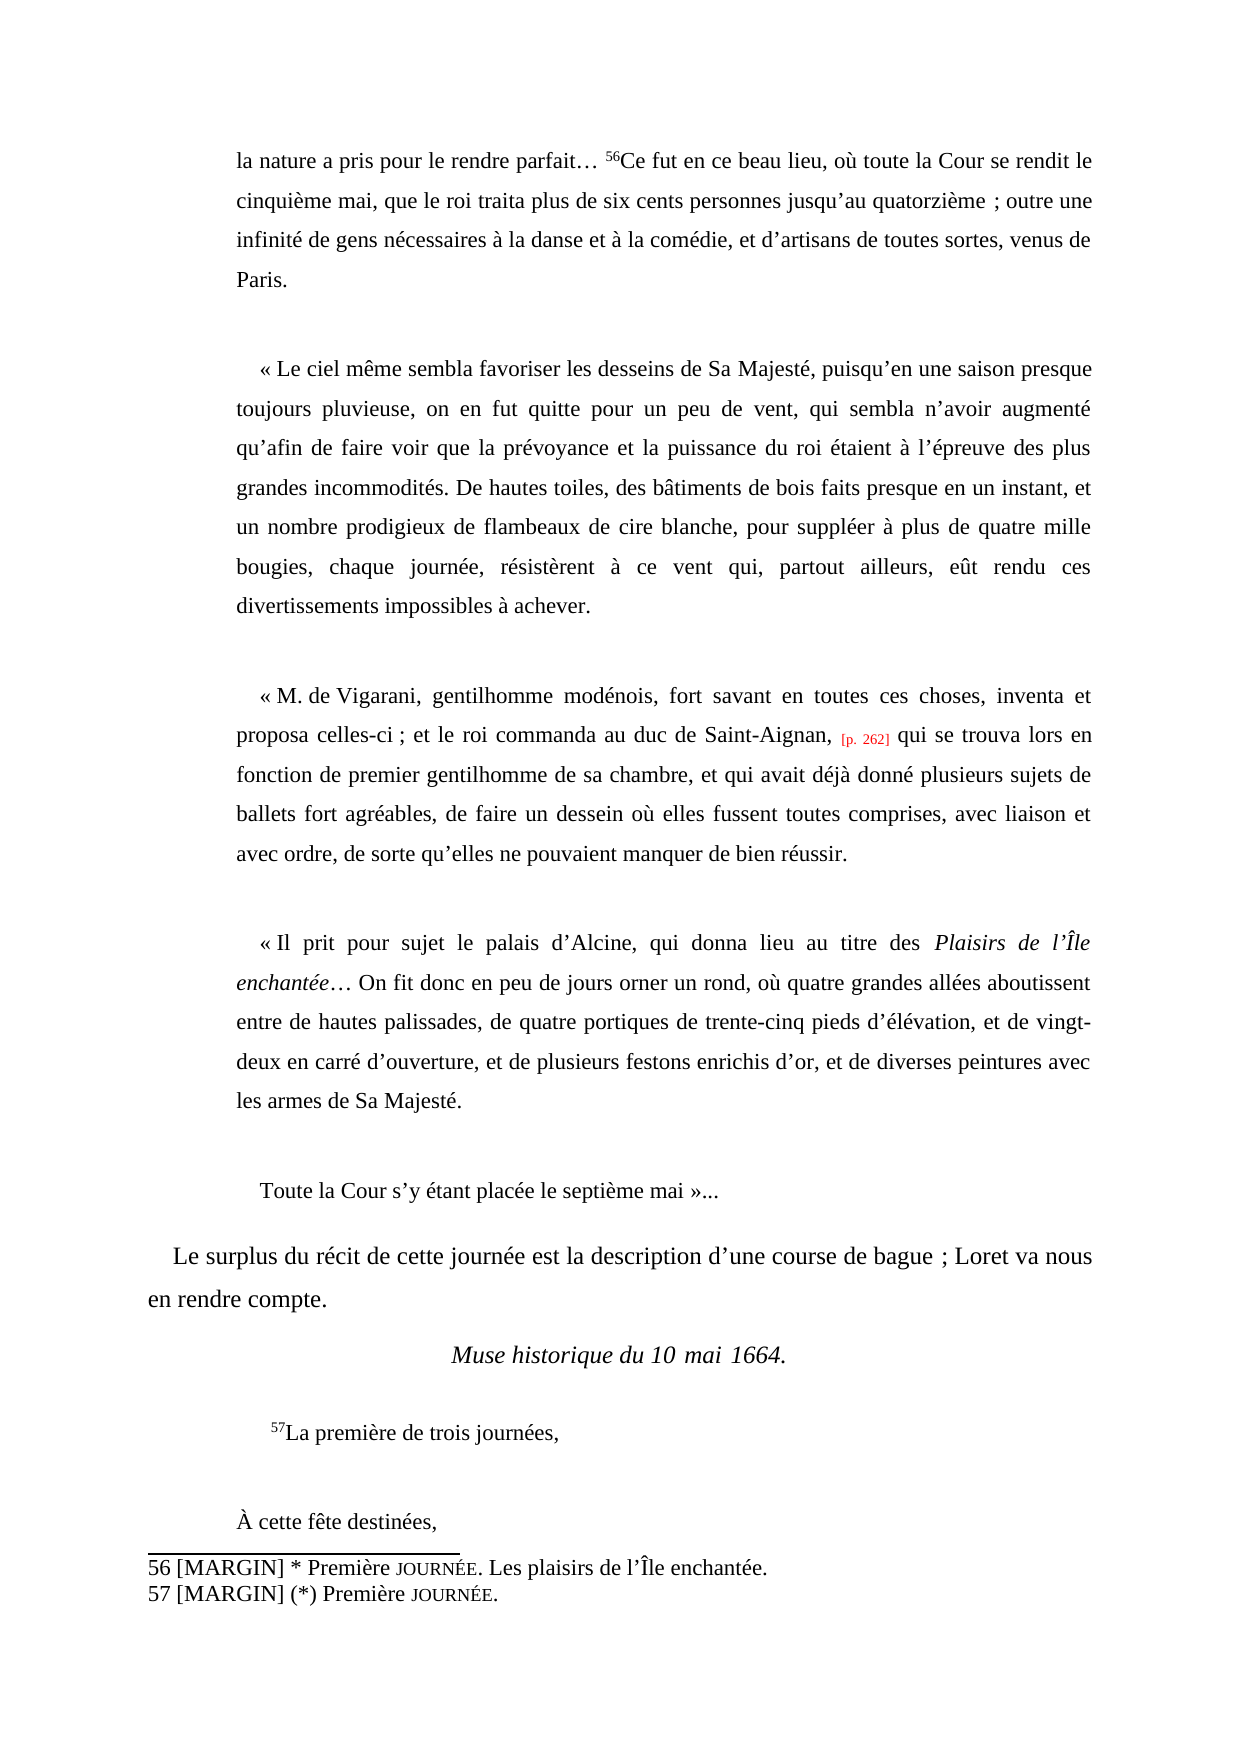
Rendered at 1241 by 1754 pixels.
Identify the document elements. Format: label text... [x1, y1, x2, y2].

text Muse historique du 10 mai 1664. [148, 1340, 1093, 1369]
text À cette fête destinées, [236, 1508, 1093, 1534]
text [MARGIN] (*) Première journée. [148, 1580, 1093, 1606]
text Le surplus du récit de cette journée est la description d’une course de bague ; Loret va nous en rendre compte. [148, 1241, 1093, 1313]
text « Il prit pour sujet le palais d’Alcine, qui donna lieu au titre des Plaisirs de l’Île enchantée… On fit donc en peu de jours orner un rond, où quatre grandes allées aboutissent entre de hautes palissades, de quatre portiques de trente-cinq pieds d’élévation, et de vingt-deux en carré d’ouverture, et de plusieurs festons enrichis d’or, et de diverses peintures avec les armes de Sa Majesté. [236, 929, 1093, 1113]
text [MARGIN] * Première journée. Les plaisirs de l’Île enchantée. [148, 1554, 1093, 1580]
text La première de trois journées, [236, 1419, 1093, 1445]
text Toute la Cour s’y étant placée le septième mai »... [236, 1177, 1093, 1203]
text la nature a pris pour le rendre parfait… Ce fut en ce beau lieu, où toute la Cour se rendit le cinquième mai, que le roi traita plus de six cents personnes jusqu’au quatorzième ; outre une infinité de gens nécessaires à la danse et à la comédie, et d’artisans de toutes sortes, venus de Paris. [236, 148, 1093, 292]
text « M. de Vigarani, gentilhomme modénois, fort savant en toutes ces choses, inventa et proposa celles-ci ; et le roi commanda au duc de Saint-Aignan, [p. 262] qui se trouva lors en fonction de premier gentilhomme de sa chambre, et qui avait déjà donné plusieurs sujets de ballets fort agréables, de faire un dessein où elles fussent toutes comprises, avec liaison et avec ordre, de sorte qu’elles ne pouvaient manquer de bien réussir. [236, 682, 1093, 866]
text « Le ciel même sembla favoriser les desseins de Sa Majesté, puisqu’en une saison presque toujours pluvieuse, on en fut quitte pour un peu de vent, qui sembla n’avoir augmenté qu’afin de faire voir que la prévoyance et la puissance du roi étaient à l’épreuve des plus grandes incommodités. De hautes toiles, des bâtiments de bois faits presque en un instant, et un nombre prodigieux de flambeaux de cire blanche, pour suppléer à plus de quatre mille bougies, chaque journée, résistèrent à ce vent qui, partout ailleurs, eût rendu ces divertissements impossibles à achever. [236, 356, 1093, 619]
